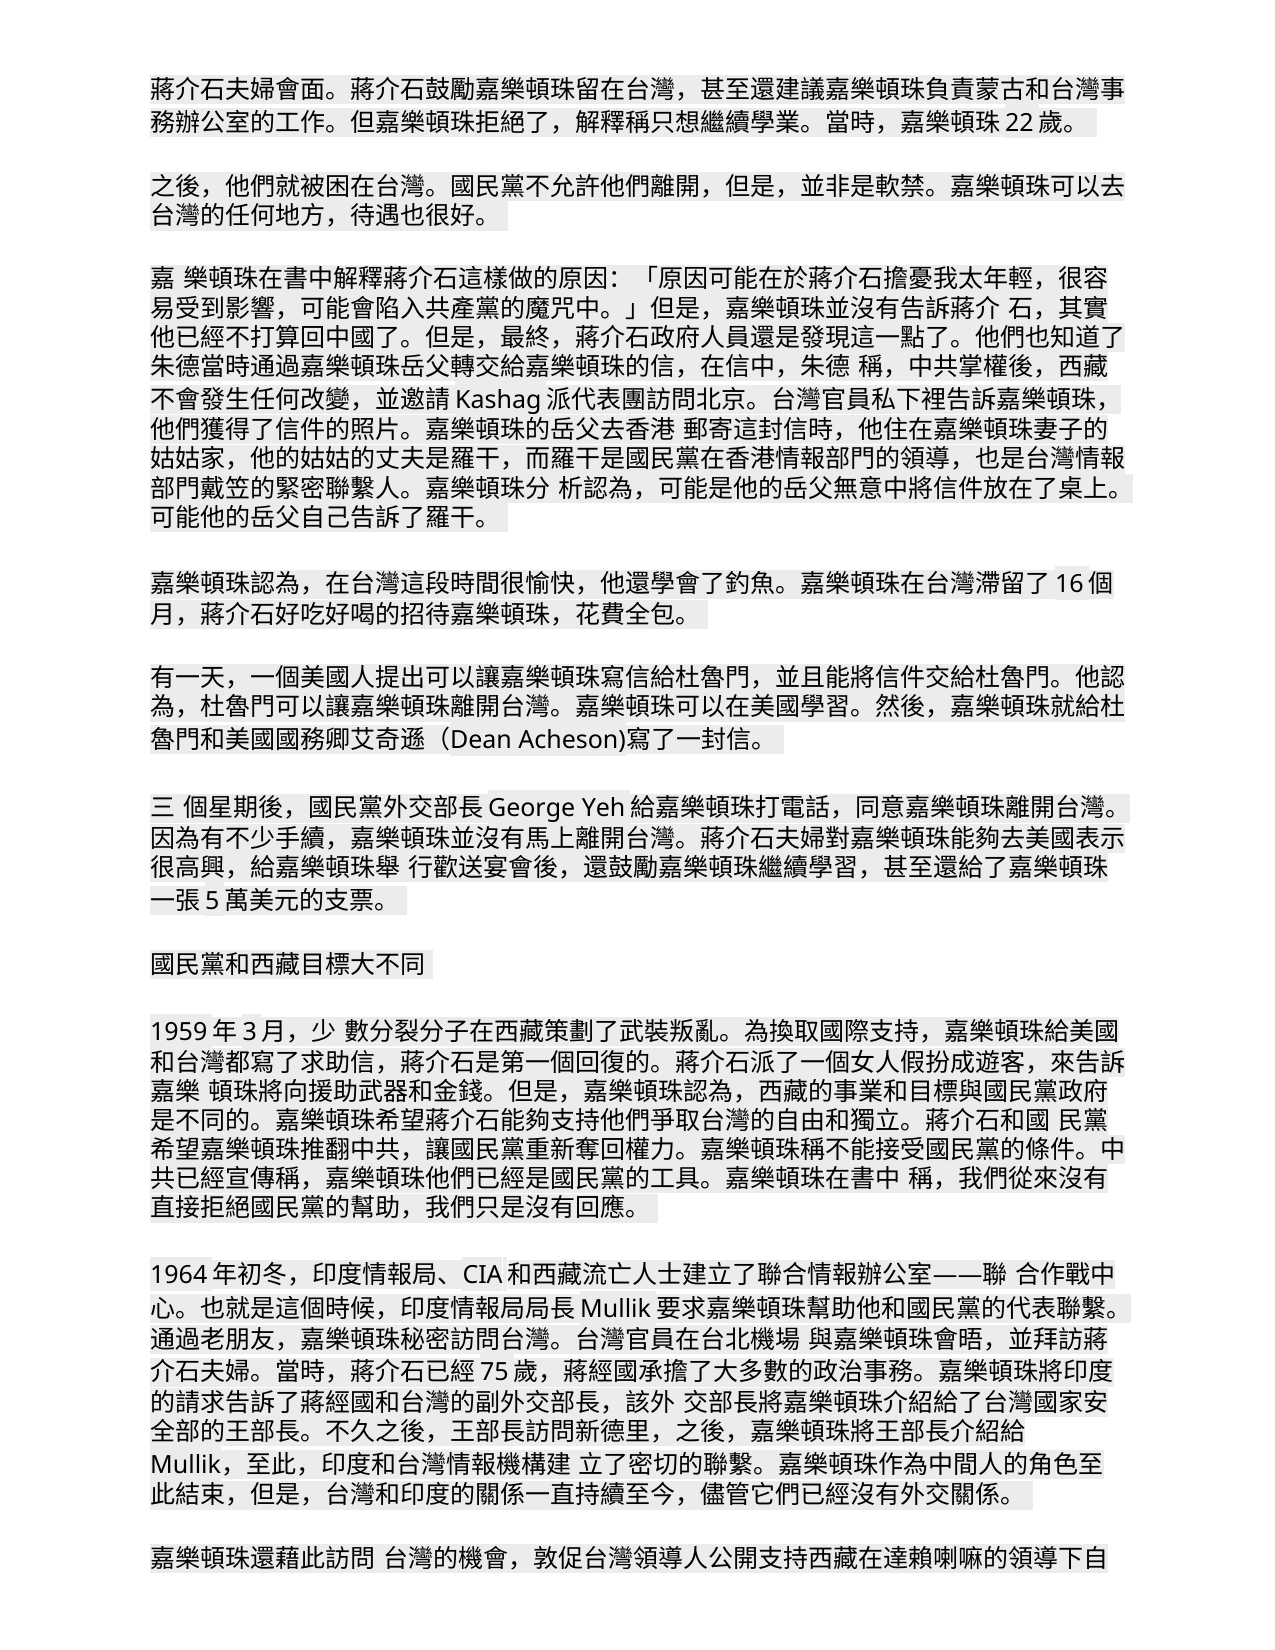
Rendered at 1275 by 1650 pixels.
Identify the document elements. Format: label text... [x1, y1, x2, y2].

text 我看見范光棣老師貼了一位名叫張文奎的人寫的文章，關於西藏。但我發現前面一大部份是陳真寫過的文章複製貼上，但我找了60多頁留言板上的內容，還沒找到陳真寫的那篇留言。 從「美國的這類作為...」開始，那五大段都是陳真寫的文字，我應該沒有看錯吧？我已經留言向這位仁兄提出抗議了。 懷軒 全文如下： 達賴二哥嘉樂頓珠親筆寫懺悔回憶錄： 《我一生最大錯誤就是與美國中情局同流合污》 ——美國一心只想借藏獨勢力顛覆分裂中國！ 時間證明一切！達賴二哥嘉樂頓珠親筆寫懺悔回憶錄：《我一生最大錯誤就是與美國中情局同流合污》，美國一心只想借藏獨勢力顛覆分裂中國！ 2015年四月，過去長期擔任達賴特使的達賴的哥哥嘉樂頓珠，出版了回憶錄 「The Untold Story of My Struggle for Tibet"。嘉樂頓珠說，他 「一生中最大的悔恨" 就是跟美國中情局合作，接受來自中情局的各種援助及代為訓練西藏武裝人員與游擊隊。中情局為藏人設立的武裝訓練基地，最初選在印巴邊境附近，後來轉移到尼 泊爾木斯塘及美國科羅拉多等地；接受訓練後的大批西藏武裝份子，透過美國的協助，潛入西藏發動攻擊，並且從中奪取中共一些重要情報給美國。 多年之後，嘉樂頓珠才知道自己上當，並且自認因此錯失西藏問題和平解決的最佳時機。他說，美國事實上不但絲毫無意於減緩西藏與中國之間的緊張關係， 反倒盡力擴大之，目的無非就是要藉此傷害中國。嘉樂頓珠說，問題是，傷害了中國的同時，也傷害了西藏；唯一獲利的是從中翻雲覆雨的美國。嘉樂頓珠還強調， 美國提供給藏人的各種武器從來都不是美國製，他認為這是因為美國不願留下任何暗中協助藏人進行武裝組織與攻擊的證據。 對於這整個經過，達賴的哥哥嘉樂頓珠是這麼說的：「終我一生，只有一件可堪悔恨之事：那就是與中情局發生關聯。最初，我真的相信，美國人想要幫助我們為獨立而戰，最後我意識到，事情並非如此單純，這只是我的一廂情願。中情局的目標從來都不是西藏獨立，事實上，我不認為美國真的想施以援手，他們只是想引起衝突，用西藏人來製造中國和印度之間的誤解與不和。 最終他們成功了，1962年的中印邊境戰爭就是一場悲劇。」 「我們與中情局的合作，惹惱了中國人，給了他們進行大規模鎮壓的藉口。結果是，數萬西藏人因此而死。」「我與美國中情局的關係，沈甸甸地壓在我心 上，我已 經保持了幾十年的沈默，但是現在我必須說出真相。我們與中情局的合作是錯誤的。我們不應當收取中情局的援助。如果我們不與中情局合作，如果我們不貪圖中情 局所給予的那些極為有限的好處，中共就沒有藉口殺掉那麽多西藏人。我們與中情局的合作，導致了那麽多無辜者的死亡。他們殺死的不僅是我們的人民，同時也試 圖扼殺我們的文化。我與中情局一起完成的那些事，促成了西藏文化的徹底毀滅。這給我帶來了巨大痛苦，在許多年裏使我備受困擾。我不能忘卻這一切，我是有罪 的。這是我一生最大的悔恨。" 美國的這類作為，不斷反覆施行至今，在世界各地以所謂民主自由及人權為藉口，盡一切力量挑起血腥動亂與衝突，藉以顛覆、攻擊乃至入侵與佔領所有不聽 話或敵對的各國政權；方法之一就是藉著提供經援與武器給所謂反對勢力，藉以挑起各種抗爭與動亂，從中坐收漁利。毫無疑問，今天要不是中共國力強大，整個大 陸早已成為伊拉克及阿富汗那般的血腥人間煉獄，八國聯軍及軍閥割據和大饑荒等等恐怖歷史，老早重演。 我常想，今天我若是中共領導人，面對這樣一個無惡不作、無所不用其極、信奉極端暴力與恐怖主義的美國政府，用盡一切手段想在中國製造動亂與分裂，我 有可能不實施某種鎮壓或管制嗎？恐怕不可能。除非我想讓整個中國十幾億人民陷於水火、墮入猶如伊拉克、敘利亞、利比亞及阿富汗等等等等等那樣一種永不見天 日的人間煉獄。 時至今日，應該不會再有人稱讚美國發動侵略伊拉克戰爭了吧？應該也不會有人相信什麼海珊擁有大規模毀滅武器準備毀滅人類的鬼話。而且恰恰相反，這幾年來許多機密文件紛紛清楚地顯示：美國不但不是因為 「懷疑" 海珊 「可能擁有" 大規模毀滅武器而入侵伊拉克，而是因為美國 「確切知道" 海珊根本沒有任何大規模毀滅武器，所以才肆無忌憚地派出地面部隊入侵佔領伊拉克。 邪惡之事，總是出之以冠冕堂皇光鮮亮麗之名。例如，隨手舉個例好了。美國從事這一切齷齪勾當的偉大說詞之一就是透過所謂民主輸出與人權輸出。美國有 個 「假民營真官方" 的所謂人權機構就叫做 「美國國家民主輸出基金會"（National Endowment for Democracy，縮寫：NED，一般翻譯做美國民主基金會），它是美國中情局底下一個負責顛覆與攻擊敵對政權或製造各種所謂 「民主抗爭" 的經援單位。在兩岸三地方面，凡是反中反華者，都是他們所要表揚與鉅額金錢贊助的對象，包括法輪功及王丹等一票所謂民運人士，獎勵他們繼續打擊中國，捍衛 所謂民主自由。台灣方面，扁嫂吳淑珍也曾經是美國民主基金會2002年的獲獎者，獎勵她對所謂民主與人權所做出的巨大貢獻。 反觀中國崛起以來，從不曾侵略它國，不曾派出一兵一卒，不曾發射一彈一炮，所謂影響力之擴張，無非就是提供各國經援，協助開發民生設施，鑿井開路，建水庫 設電廠，方便以後大家互相往來做生意。然而，英國和美國卻不是這樣，半個多世紀來，不斷在世界各地燒殺擄掠殺害數千萬生命。惡行不奇怪，奇怪的是：人們居 然完全看不見血流成河，卻能看見一點皮毛之傷，並且為之 「義憤填膺"？明明中國是一善，美國是一惡；偏偏世人善惡顛倒、是非不分；對滿手血腥的美國歌功頌德，對從不侵犯他國的中國卻極盡污衊抹黑之能事。 轉眼間西藏自治區已成立50周年，經濟社會發展取得了巨大成就。流亡境外的達賴二哥嘉樂頓珠在美國出版回憶錄，稱後悔當年與美中情局合作，台北、新德里到華盛頓都背叛了達賴，美國只是為了自己的利益挑起矛盾。 現年87歲的嘉樂頓珠，與約翰·霍普金斯大學國家關係學院教授石文安博士合作，共同撰寫了他的回憶錄：《噶倫堡的麵條商人：我為西藏奮鬥的背後不為人知的 故事》(TheNoodleMakerofKalimpong:TheUntoldStoryofMyStruggleforTibet)。該書於今年4 月在美國公共事務出版社出版，披露了許多不為外界所知的內幕。 16歲被送到南京學習 嘉樂頓珠生於1928年，是十四世達賴喇嘛丹增嘉措的二哥，畢業於國民黨南京中央政治學校。他在回憶錄中說，十六歲被父親送到南京學習，開始接觸高層政治 生活。那時，蔣介石、宋美齡一有空就接他到家裡吃飯。上世紀70年代末到80年代，他曾任達賴私人代表與中央政府聯繫。此後的半個多世紀，他的名字與達賴 喇嘛緊緊相連。 「達賴逃亡是事先設計的」 嘉樂頓珠透露，1950年人民解放軍開始進軍西藏時，他悄悄地去了印度，為達賴喇嘛尋找退路。他考慮，萬一達賴喇嘛發動叛亂，必須提前設計逃亡路線。一直 對西藏顯示出濃厚興趣的印度無疑是最好選擇。在印度，美國中情局(CIA)一直與他接觸。按照他們的計劃，利用空投的方式，讓攜帶無線電與武器的藏獨分子 進入中國境內。在中情局的訓練下，兩名藏人成功的到達達賴身邊，並陪同他一起逃亡。在逃亡途中，他們一直使用無線電台與印度聯繫。 「一生都懊悔與美國中情局合作」 1959年達賴喇嘛叛逃。此後三十年間，嘉樂頓珠一直遊走於美國中情局、印度情報部門和台灣蔣介石政府間。可以說，他參與了達賴方面與各種國際政治勢力的 周旋，也親眼看到美國對待「西藏問題」的態度，隨中美關係親疏搖擺不定。2009年，他接受《華爾街時報》採訪時，曾公開說：「美國人只能給中國找點麻煩 而已，並沒有對西藏的長久政策。達賴喇嘛從未被視為什麼角色。」在這本回憶錄的最後，他直言不諱地表示：美國只是為了自己的利益，挑起漢藏不和，並成功利 用此事深化與印度的誤解與混亂。他說：「與美國中情局的合作，是我一生都懊悔的事情。」 「中央領導對我很好、很客氣」 他在回憶錄中說，從上世紀70年代末開始，他頻繁來往於印度和香港，就是想了解中國大陸發生了什麼，在任的領導人對達賴喇嘛的態度如何。在北京受到鄧小 平、習仲勛、烏蘭夫等中央領導接見。鄧小平「很有胸懷」，對境外藏胞提出「愛國一家、愛國不分先後」，「來去自由、既往不咎」等政策。「習仲勛、烏蘭夫等 領導對我都很好，很客氣，我們之間常常交談得很愉快」。 「『流亡政府』的誤判使機會喪失」 他在回憶錄中說，中央為了表達接觸商談的誠意，提出可以讓達賴喇嘛選擇商談的時間和地點。這是中央政府的低姿態，是一個讓步。但由於某些「流亡政府」官員 錯誤判斷上世紀90年代之初中國當時的形勢，加之受印度方面的干擾，在未知會中央的情況下，單方面公布了接觸商談的時間地點。這種違反常規的做法，最終使 達賴喇嘛在雙方關係最為緩和的時期，喪失了一次彌足珍貴的「談判」機會。 達賴哥哥述台灣與藏獨道不同，蔣介石守住底線堅持不認同西藏獨立。 達賴喇嘛的哥哥嘉樂頓珠今年4月份出書詳細披露了西藏流亡政府與中共、國民黨、印度、美國的交往歷程（詳見《藏獨窮 途末路 達賴哥哥自述被美國欺騙始末》《最後靠山撒手 達賴喇嘛的國際棄兒煉成記》《達賴哥哥出書披露與北京談判細節》），除了痛感流亡藏人被美國印度欺騙，台灣對西藏獨立的反對也讓嘉樂頓珠印象深刻。 1959 年3月17日夜，達賴喇嘛化裝成一名普通士兵，在「四水六崗衛教軍」簇擁下逃向印度，開始了他的流亡生涯。達賴喇嘛一直希望藉助外部的力量，如印度和美國 等國家的支持，最終贏得西藏獨立。但不能忽略的一點就是，達賴喇嘛並未切斷與中國各政治勢力的聯繫，其中就包括退居台灣的蔣介石。而給蔣介石和達賴喇嘛牽 線搭橋的「中間人」就是達賴喇嘛的哥哥嘉樂頓珠。 嘉樂頓珠和國民黨多有交集，並且與蔣介石私交頗深。1946年，嘉樂頓珠被選為「西藏代表 團代表」出席南京召開的偽國民大會，隨即進入國民黨南京中央政治學校學習。嘉樂頓珠在校期間還拿到蔣介石的獎學金補貼，並於1948年與其漢族女同學朱丹 結婚，朱丹是國民黨將軍、蒙藏委員會委員朱緩光的女兒。 1955年，因民主改革觸動了西藏周邊地區一些藏族部落首領、商人及喇嘛的既得利 益，康區出現叛亂，美國和台灣當局認為機不可失，紛紛派人到印度找嘉樂頓珠。美國人希望嘉樂頓珠能聯絡「康巴游擊隊」，物色人員出國受訓，並幫助嘉樂頓珠 在印度噶倫堡和大吉嶺建立針對西藏的間諜情報網。而台灣駐緬甸工作站的間諜頭子張我佛則極力拉攏嘉樂頓珠「效忠黨國」，希望他能成為「心向中央」的西藏 「反共抗暴領袖」。 1959年3月，少數分裂分子在西藏策劃了武裝叛亂。叛亂被迅速平定後，叛軍殘餘逃往印度方向，達賴也被裹挾出境。為了 給達賴營造有利的國際輿論環境，嘉樂頓珠四處奔走。他寫信給台灣駐聯合國代表，希望其用在聯合國的發言權和投票權幫助西藏「獨立」。然而就在拉薩叛亂被粉 碎幾天後，蔣介石在台灣發表「告西藏同胞書」，將「反共復國」、「五族共和」、「重建大中華民國」等作為原則，把達賴集團稱為「反共愛國」的「西藏難 胞」，對其「藏獨」主張卻毫無著墨。後來該文告成為國民黨各部門處理涉藏問題的最高原則。 其實，蔣介石在反對西藏獨立這一點上早就有所「苗 頭」。1928年國民政府把四川的西部和西藏東面的康部，建立為一新省，名西康省。1929年設立蒙藏委員會，主管蒙邊陲等少數民族集居地區行政事務。 1938年9月24日，頒布喇嘛轉世辦法計13條，明確規定達賴喇嘛、班禪額爾德尼、哲木尊丹巴呼圖克圖暨各處向來轉世之呼圖克圖、諾門汗、班第達等圓寂 後，應報由該管地方最高行政機關轉報蒙藏委員會備案；轉世靈童訪獲後，報由該管地方最高行政機關轉報蒙藏委員會查核分別掣籤等等。 1943 年5月，在美國首都華盛頓曾舉行過一次「太平洋會議」。中方代表是時任中華民國外交部長的宋子文，英方代表是邱吉爾首相。在5月21日的會議上，邱吉爾突 然對宋子文說：「聽說中國正在向西藏大舉進兵，準備進攻西藏，那個國家現在很恐慌啊，希望中國政府保證不致有不幸事件發生。」宋子文當即回應道：「西藏可 不是什麼獨立的國家，中國和英國間所簽訂的全部條約中，都表明中國對西藏擁有主權的。」當晚，宋子文即此事電告遠在重慶的蔣介石，蔣介石非常生氣，翌日一 早就回電宋子文，認為邱吉爾之言是對中國內政的粗暴干涉，必須堅決反對。蔣介石的電文如下：「邱吉爾稱西藏為獨立國家，將我領土與主權，完全抹殺，侮辱實 甚。西藏為中國領土，藏事為中國內政，今邱相如此出言，無異干涉中國內政。中國對此不能視為普通常事，必堅決反對。」 由「座上賓」到最終默然以對，嘉樂頓珠經歷了希望到失望的落差，在他寫的自傳中也可以體會到這一點。其實，蔣介石在相當長的時間裡希望把達賴納入自己的「反共復國」事業中，但是，達賴的目標並非如此。「道不同不相為謀」， 這也是導致嘉樂頓珠有30年未踏上台灣的原因。 以下是嘉樂頓珠自傳的部分摘編，一家之言，僅供參考，本平台不對內容持有立場。嘉樂頓珠自傳有一位聯合作者，即《毛澤東私人醫生回憶錄》英文版的助編石文安(Anne F. Thurston)，所以外界對內容的矛盾性與可靠性評價不一。 台灣伸出援手 1950年4月，嘉樂頓珠帶著妻女離開印度，途中，他們經歷各種阻礙。印度移民局要求他們下飛機，經過交涉之後，他們到達馬尼拉。但是，由於葡萄牙拒絕給他們發前往澳門的護照，他們被困在馬尼拉。 台灣中央社的一個記者知悉後，將他們帶到了他的家裡，並將嘉樂頓珠介紹給國民黨駐菲律賓的代表沈建，沈建建議嘉樂頓珠去台灣見蔣介石，並且護照絕不是問題。然後，嘉樂頓珠一行就通過台灣發布的護照離開菲律賓，當時，菲律賓和國民黨仍有外交關係。 蔣介石政府官員在台北機場迎接嘉樂頓珠，並將他們安置在台北賓館。然後，嘉樂頓珠與蔣介石夫婦會面。蔣介石鼓勵嘉樂頓珠留在台灣，甚至還建議嘉樂頓珠負責蒙古和台灣事務辦公室的工作。但嘉樂頓珠拒絕了，解釋稱只想繼續學業。當時，嘉樂頓珠22歲。 之後，他們就被困在台灣。國民黨不允許他們離開，但是，並非是軟禁。嘉樂頓珠可以去台灣的任何地方，待遇也很好。 嘉 樂頓珠在書中解釋蔣介石這樣做的原因：「原因可能在於蔣介石擔憂我太年輕，很容易受到影響，可能會陷入共產黨的魔咒中。」但是，嘉樂頓珠並沒有告訴蔣介 石，其實他已經不打算回中國了。但是，最終，蔣介石政府人員還是發現這一點了。他們也知道了朱德當時通過嘉樂頓珠岳父轉交給嘉樂頓珠的信，在信中，朱德 稱，中共掌權後，西藏不會發生任何改變，並邀請Kashag派代表團訪問北京。台灣官員私下裡告訴嘉樂頓珠，他們獲得了信件的照片。嘉樂頓珠的岳父去香港 郵寄這封信時，他住在嘉樂頓珠妻子的姑姑家，他的姑姑的丈夫是羅干，而羅干是國民黨在香港情報部門的領導，也是台灣情報部門戴笠的緊密聯繫人。嘉樂頓珠分 析認為，可能是他的岳父無意中將信件放在了桌上。可能他的岳父自己告訴了羅干。 嘉樂頓珠認為，在台灣這段時間很愉快，他還學會了釣魚。嘉樂頓珠在台灣滯留了16個月，蔣介石好吃好喝的招待嘉樂頓珠，花費全包。 有一天，一個美國人提出可以讓嘉樂頓珠寫信給杜魯門，並且能將信件交給杜魯門。他認為，杜魯門可以讓嘉樂頓珠離開台灣。嘉樂頓珠可以在美國學習。然後，嘉樂頓珠就給杜魯門和美國國務卿艾奇遜（Dean Acheson)寫了一封信。 三 個星期後，國民黨外交部長George Yeh給嘉樂頓珠打電話，同意嘉樂頓珠離開台灣。因為有不少手續，嘉樂頓珠並沒有馬上離開台灣。蔣介石夫婦對嘉樂頓珠能夠去美國表示很高興，給嘉樂頓珠舉 行歡送宴會後，還鼓勵嘉樂頓珠繼續學習，甚至還給了嘉樂頓珠一張5萬美元的支票。 國民黨和西藏目標大不同 1959年3月，少 數分裂分子在西藏策劃了武裝叛亂。為換取國際支持，嘉樂頓珠給美國和台灣都寫了求助信，蔣介石是第一個回復的。蔣介石派了一個女人假扮成遊客，來告訴嘉樂 頓珠將向援助武器和金錢。但是，嘉樂頓珠認為，西藏的事業和目標與國民黨政府是不同的。嘉樂頓珠希望蔣介石能夠支持他們爭取台灣的自由和獨立。蔣介石和國 民黨希望嘉樂頓珠推翻中共，讓國民黨重新奪回權力。嘉樂頓珠稱不能接受國民黨的條件。中共已經宣傳稱，嘉樂頓珠他們已經是國民黨的工具。嘉樂頓珠在書中 稱，我們從來沒有直接拒絕國民黨的幫助，我們只是沒有回應。 1964年初冬，印度情報局、CIA和西藏流亡人士建立了聯合情報辦公室——聯 合作戰中心。也就是這個時候，印度情報局局長Mullik要求嘉樂頓珠幫助他和國民黨的代表聯繫。通過老朋友，嘉樂頓珠秘密訪問台灣。台灣官員在台北機場 與嘉樂頓珠會晤，並拜訪蔣介石夫婦。當時，蔣介石已經75歲，蔣經國承擔了大多數的政治事務。嘉樂頓珠將印度的請求告訴了蔣經國和台灣的副外交部長，該外 交部長將嘉樂頓珠介紹給了台灣國家安全部的王部長。不久之後，王部長訪問新德里，之後，嘉樂頓珠將王部長介紹給Mullik，至此，印度和台灣情報機構建 立了密切的聯繫。嘉樂頓珠作為中間人的角色至此結束，但是，台灣和印度的關係一直持續至今，儘管它們已經沒有外交關係。 嘉樂頓珠還藉此訪問 台灣的機會，敦促台灣領導人公開支持西藏在達賴喇嘛的領導下自由、獨立。作為回報，達賴喇嘛會派出他的私人代表在台灣設立真正的西藏辦公室。與蔣經國和台 灣外交部長沈昌煥會晤時，嘉樂頓珠以為他和台灣達成了協議，甚至台灣可能在接下來的兩周內發布這一聲明。但是，台灣一直沒有發布這一聲明。蔣介石改變了主 意。台灣的西藏辦公室也沒有成立。嘉樂頓珠在後來的30年里都沒有訪問過台灣。 [150, 75, 1125, 1573]
